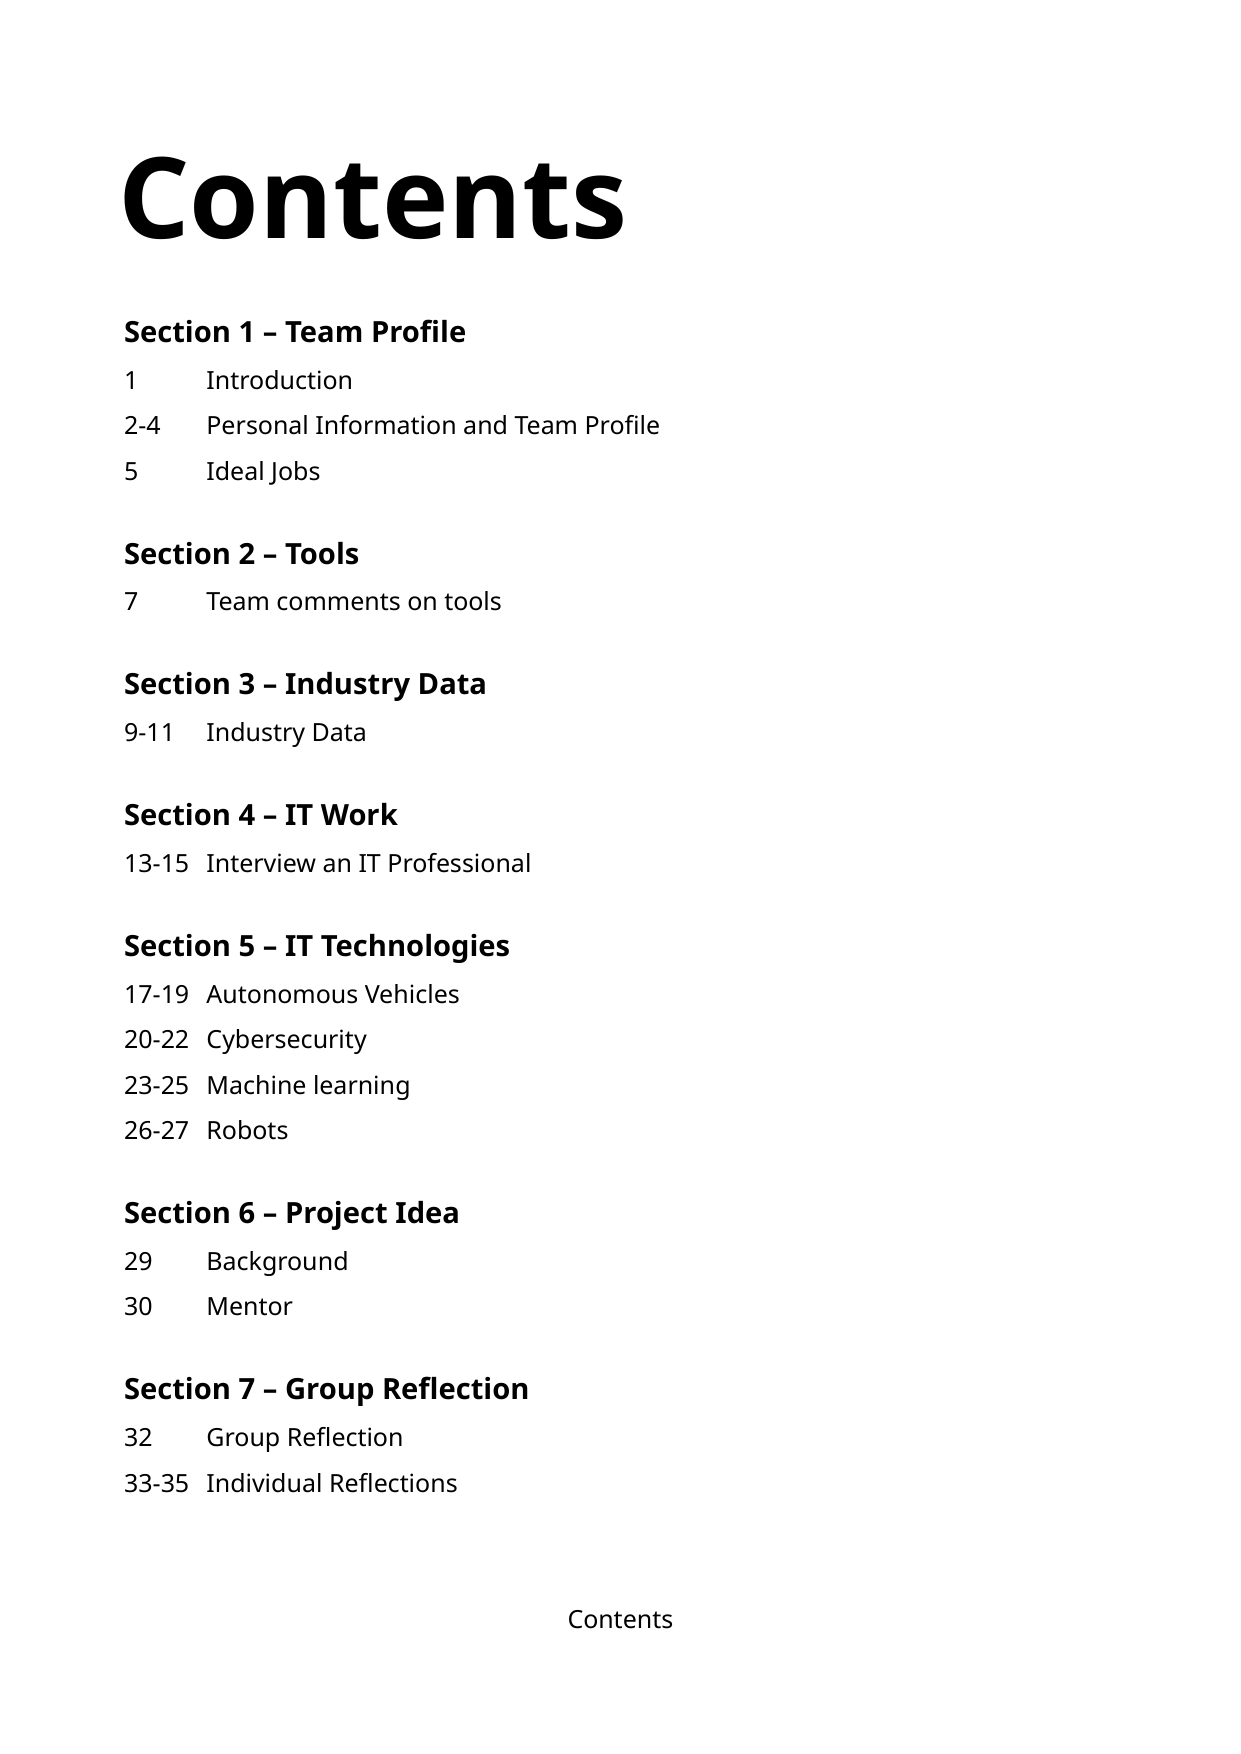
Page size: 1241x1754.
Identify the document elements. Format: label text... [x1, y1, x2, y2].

table_cell 1 [118, 357, 200, 402]
table_cell Mentor [200, 1283, 1122, 1363]
table_cell Introduction [200, 357, 1122, 402]
table_cell 2-4 [118, 402, 200, 448]
table_cell Individual Reflections [200, 1460, 1122, 1505]
table_cell Section 6 – Project Idea [118, 1187, 1122, 1238]
table_cell 17-19 [118, 971, 200, 1016]
table_cell 20-22 [118, 1016, 200, 1062]
table_cell Robots [200, 1107, 1122, 1187]
table_cell Section 5 – IT Technologies [118, 919, 1122, 971]
table_cell Section 4 – IT Work [118, 789, 1122, 840]
table_cell Cybersecurity [200, 1016, 1122, 1062]
table_cell 26-27 [118, 1107, 200, 1187]
table_cell 23-25 [118, 1062, 200, 1107]
text Contents [118, 118, 1122, 271]
table_header Section 1 – Team Profile [118, 305, 1122, 357]
table_cell Team comments on tools [200, 578, 1122, 658]
table_cell 5 [118, 448, 200, 527]
table_cell Machine learning [200, 1062, 1122, 1107]
table_cell Section 3 – Industry Data [118, 658, 1122, 709]
table_cell Background [200, 1238, 1122, 1283]
table_cell 13-15 [118, 840, 200, 919]
table_cell Ideal Jobs [200, 448, 1122, 527]
table_cell 9-11 [118, 709, 200, 789]
table_cell Group Reflection [200, 1414, 1122, 1459]
table_cell 33-35 [118, 1460, 200, 1505]
table_cell Section 2 – Tools [118, 527, 1122, 578]
table_cell 30 [118, 1283, 200, 1363]
table_cell Autonomous Vehicles [200, 971, 1122, 1016]
table_cell Personal Information and Team Profile [200, 402, 1122, 448]
table_cell 29 [118, 1238, 200, 1283]
table_cell 7 [118, 578, 200, 658]
table_cell Interview an IT Professional [200, 840, 1122, 919]
table_cell 32 [118, 1414, 200, 1459]
table_cell Industry Data [200, 709, 1122, 789]
table_cell Section 7 – Group Reflection [118, 1363, 1122, 1414]
